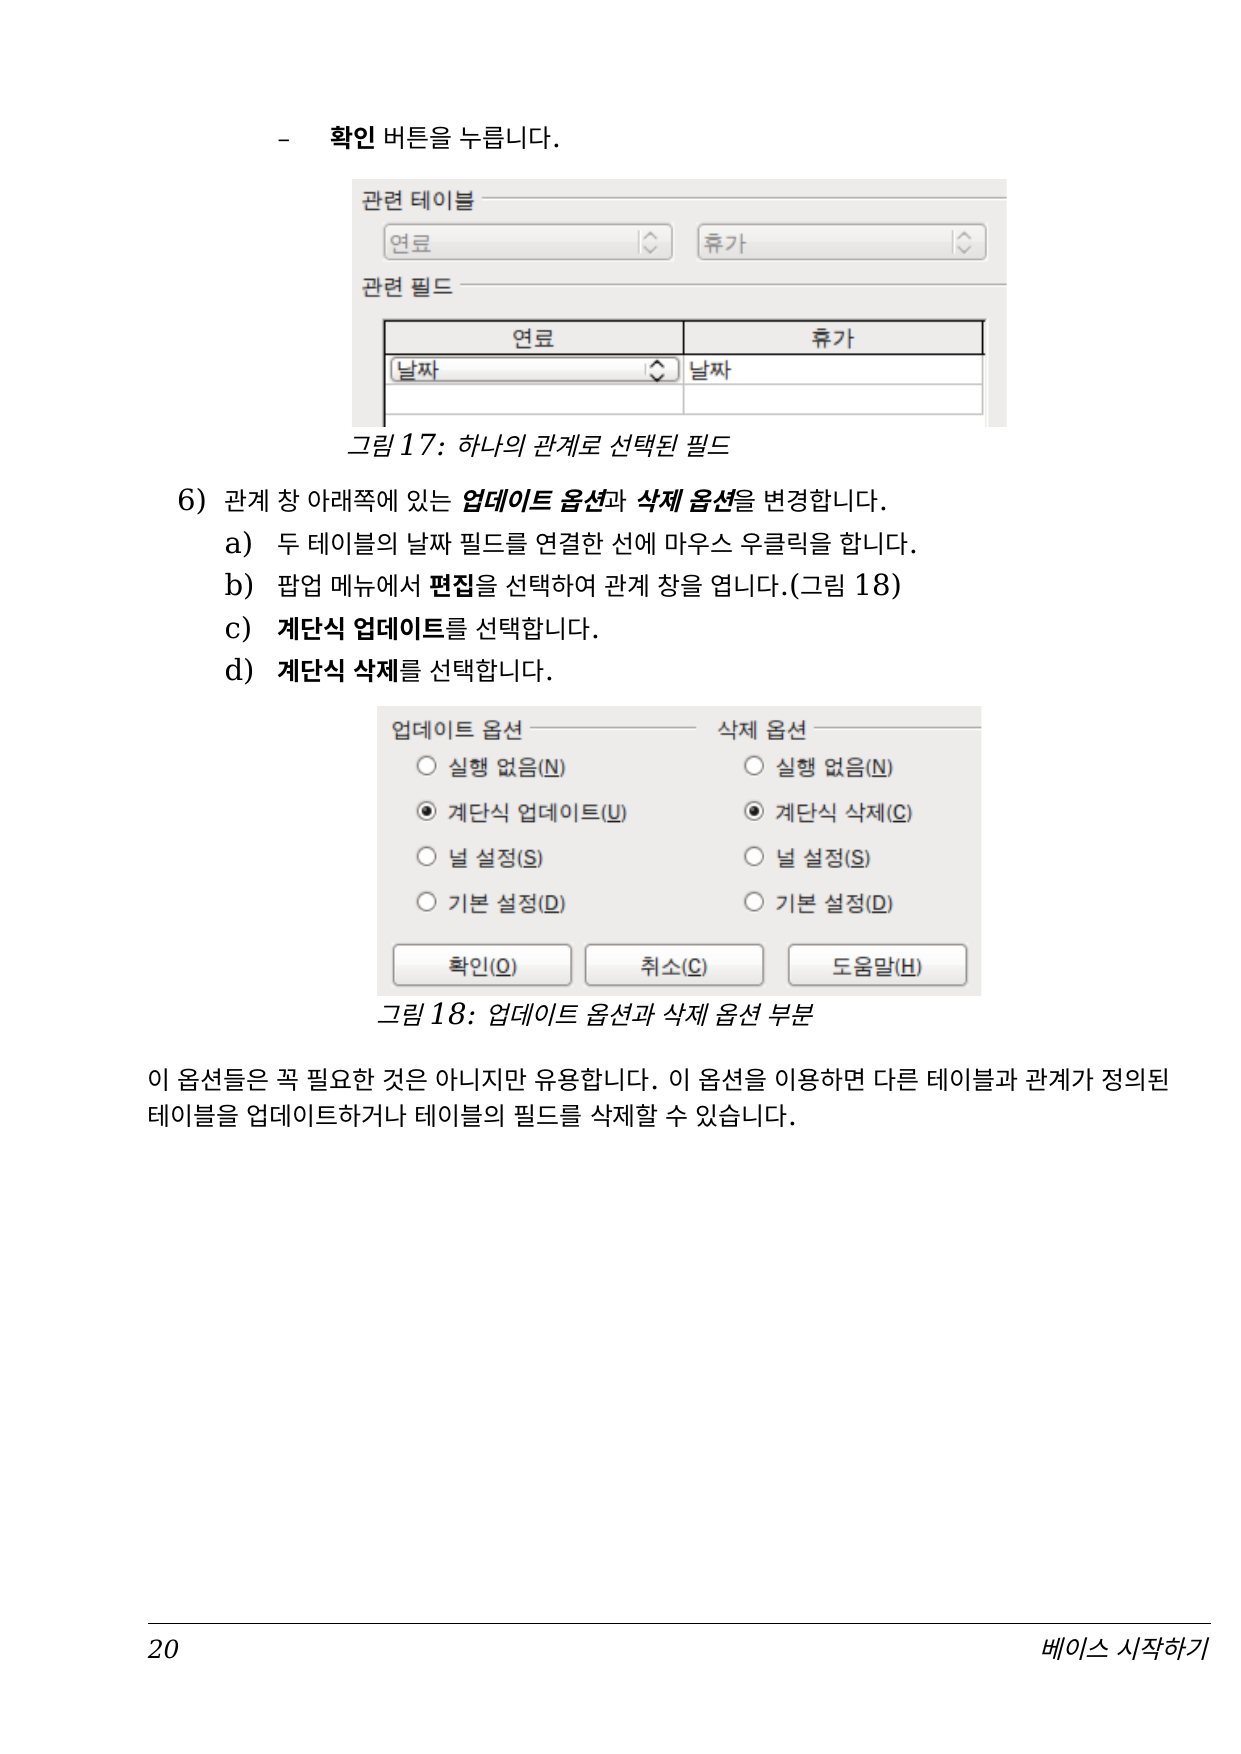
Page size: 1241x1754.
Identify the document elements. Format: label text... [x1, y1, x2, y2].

picture [377, 706, 982, 996]
list 계단식 삭제를 선택합니다. [224, 652, 1211, 688]
list 팝업 메뉴에서 편집을 선택하여 관계 창을 엽니다.(그림 18) [224, 567, 1211, 603]
list 계단식 업데이트를 선택합니다. [224, 609, 1211, 646]
list 확인 버튼을 누릅니다. [277, 118, 1211, 154]
text 그림 17: 하나의 관계로 선택된 필드 [346, 179, 1012, 462]
list 두 테이블의 날짜 필드를 연결한 선에 마우스 우클릭을 합니다. [224, 524, 1211, 561]
text 이 옵션들은 꼭 필요한 것은 아니지만 유용합니다. 이 옵션을 이용하면 다른 테이블과 관계가 정의된 테이블을 업데이트하거나 테이블의 필드를 삭제할 수 있습니다. [148, 1060, 1211, 1133]
list 관계 창 아래쪽에 있는 업데이트 옵션과 삭제 옵션을 변경합니다. [207, 482, 1211, 518]
text 그림 18: 업데이트 옵션과 삭제 옵션 부분 [376, 707, 982, 1031]
picture [351, 179, 1007, 427]
